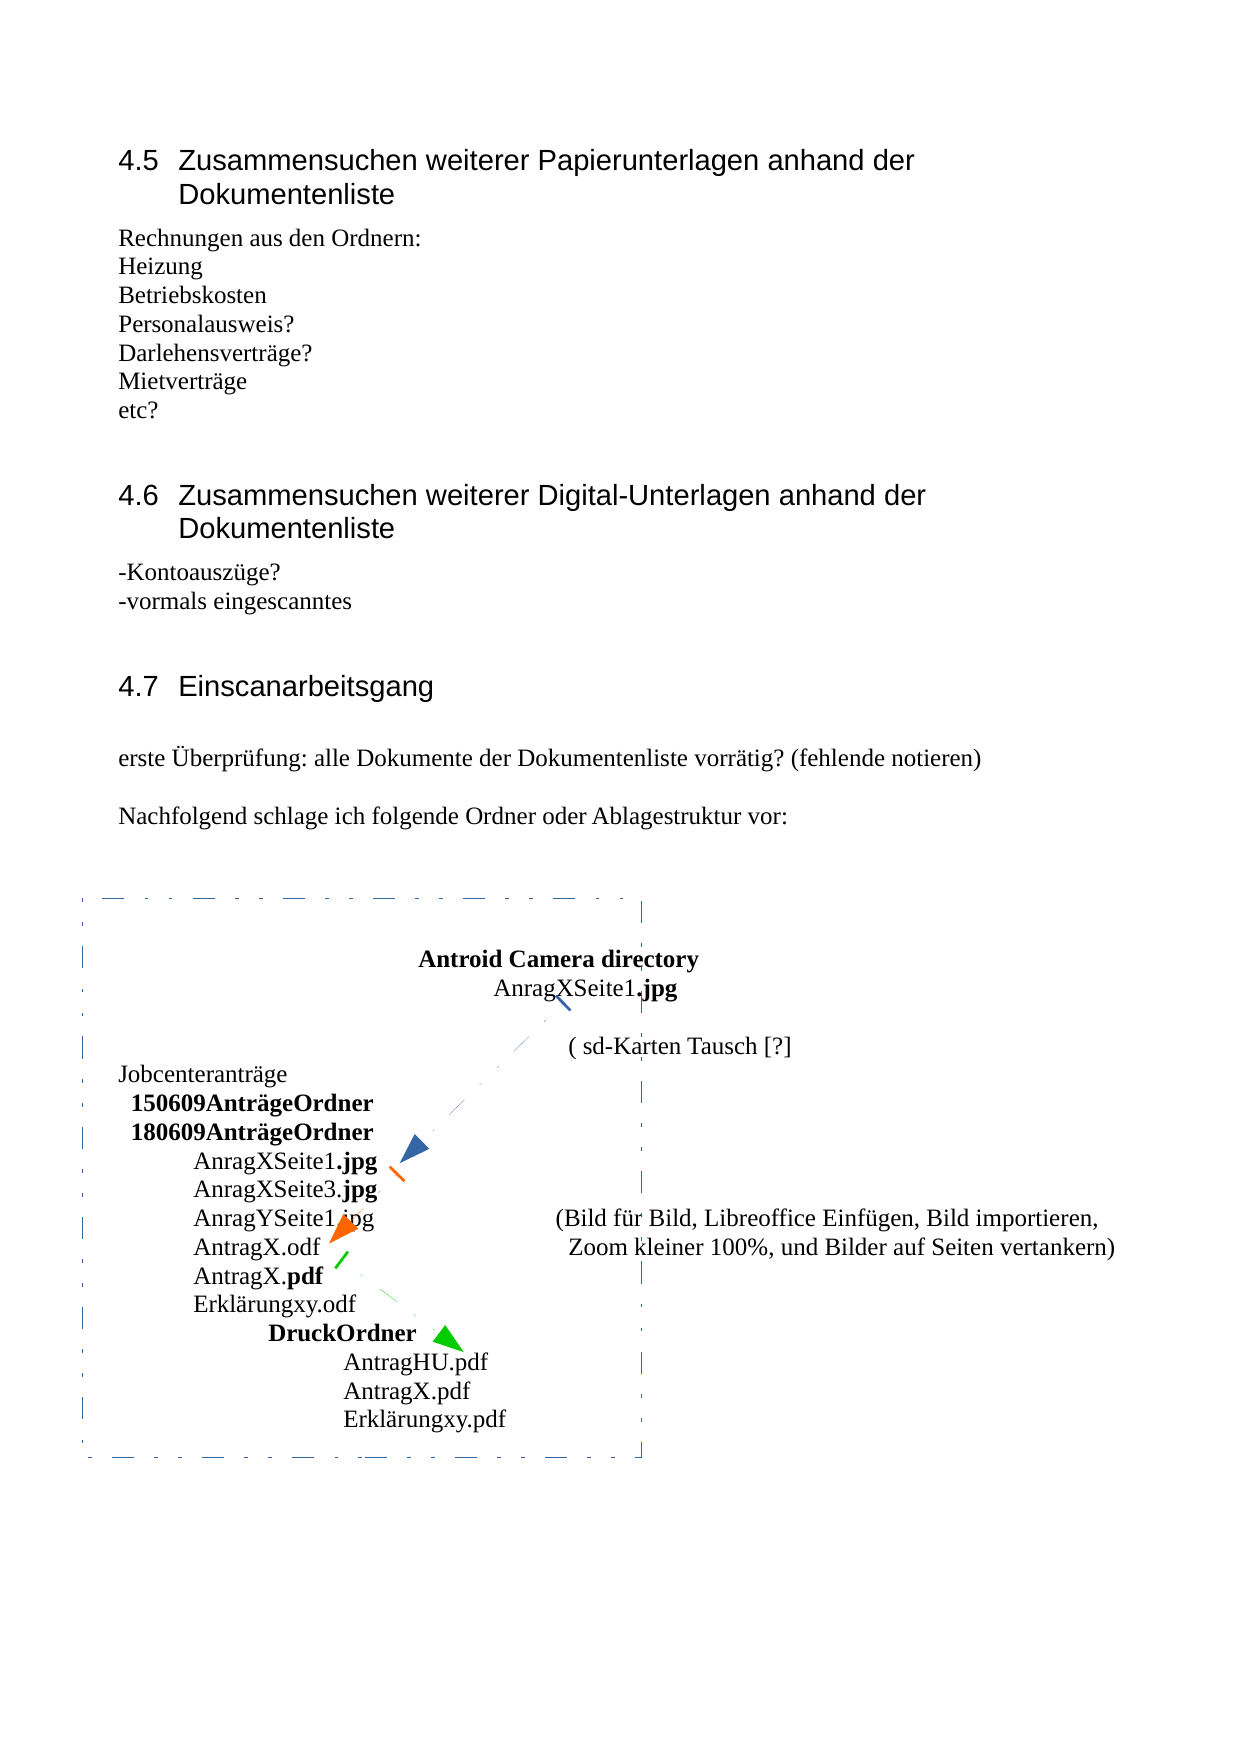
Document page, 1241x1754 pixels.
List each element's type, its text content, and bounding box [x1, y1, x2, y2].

text Erklärungxy.odf [118, 1289, 1122, 1318]
text Betriebskosten [118, 280, 1122, 309]
text Mietverträge [118, 366, 1122, 395]
text erste Überprüfung: alle Dokumente der Dokumentenliste vorrätig? (fehlende notieren) [118, 743, 1122, 772]
subtitle Einscanarbeitsgang [118, 668, 1122, 702]
text Jobcenteranträge [118, 1059, 1122, 1088]
text ( sd-Karten Tausch [?] [118, 1031, 1122, 1059]
subtitle Zusammensuchen weiterer Digital-Unterlagen anhand der Dokumentenliste [118, 478, 1122, 545]
text -vormals eingescanntes [118, 586, 1122, 615]
text etc? [118, 395, 1122, 424]
text AntragX.pdf [118, 1261, 1122, 1289]
subtitle Zusammensuchen weiterer Papierunterlagen anhand der Dokumentenliste [118, 143, 1122, 210]
text 180609AnträgeOrdner [118, 1117, 1122, 1146]
text AntragX.pdf [118, 1376, 1122, 1404]
text AntragX.odf Zoom kleiner 100%, und Bilder auf Seiten vertankern) [118, 1232, 1122, 1261]
text Erklärungxy.pdf [118, 1404, 1122, 1433]
text AnragXSeite1.jpg [118, 973, 1122, 1002]
text AnragXSeite3.jpg [118, 1174, 1122, 1203]
text DruckOrdner [118, 1318, 1122, 1347]
text AnragXSeite1.jpg [118, 1146, 1122, 1174]
text Personalausweis? [118, 309, 1122, 338]
text Darlehensverträge? [118, 338, 1122, 366]
text 150609AnträgeOrdner [118, 1088, 1122, 1117]
text Rechnungen aus den Ordnern: [118, 223, 1122, 251]
text AnragYSeite1.jpg (Bild für Bild, Libreoffice Einfügen, Bild importieren, [118, 1203, 1122, 1232]
text Antroid Camera directory [118, 944, 1122, 973]
text -Kontoauszüge? [118, 557, 1122, 586]
text Nachfolgend schlage ich folgende Ordner oder Ablagestruktur vor: [118, 801, 1122, 829]
text Heizung [118, 251, 1122, 280]
text AntragHU.pdf [118, 1347, 1122, 1376]
